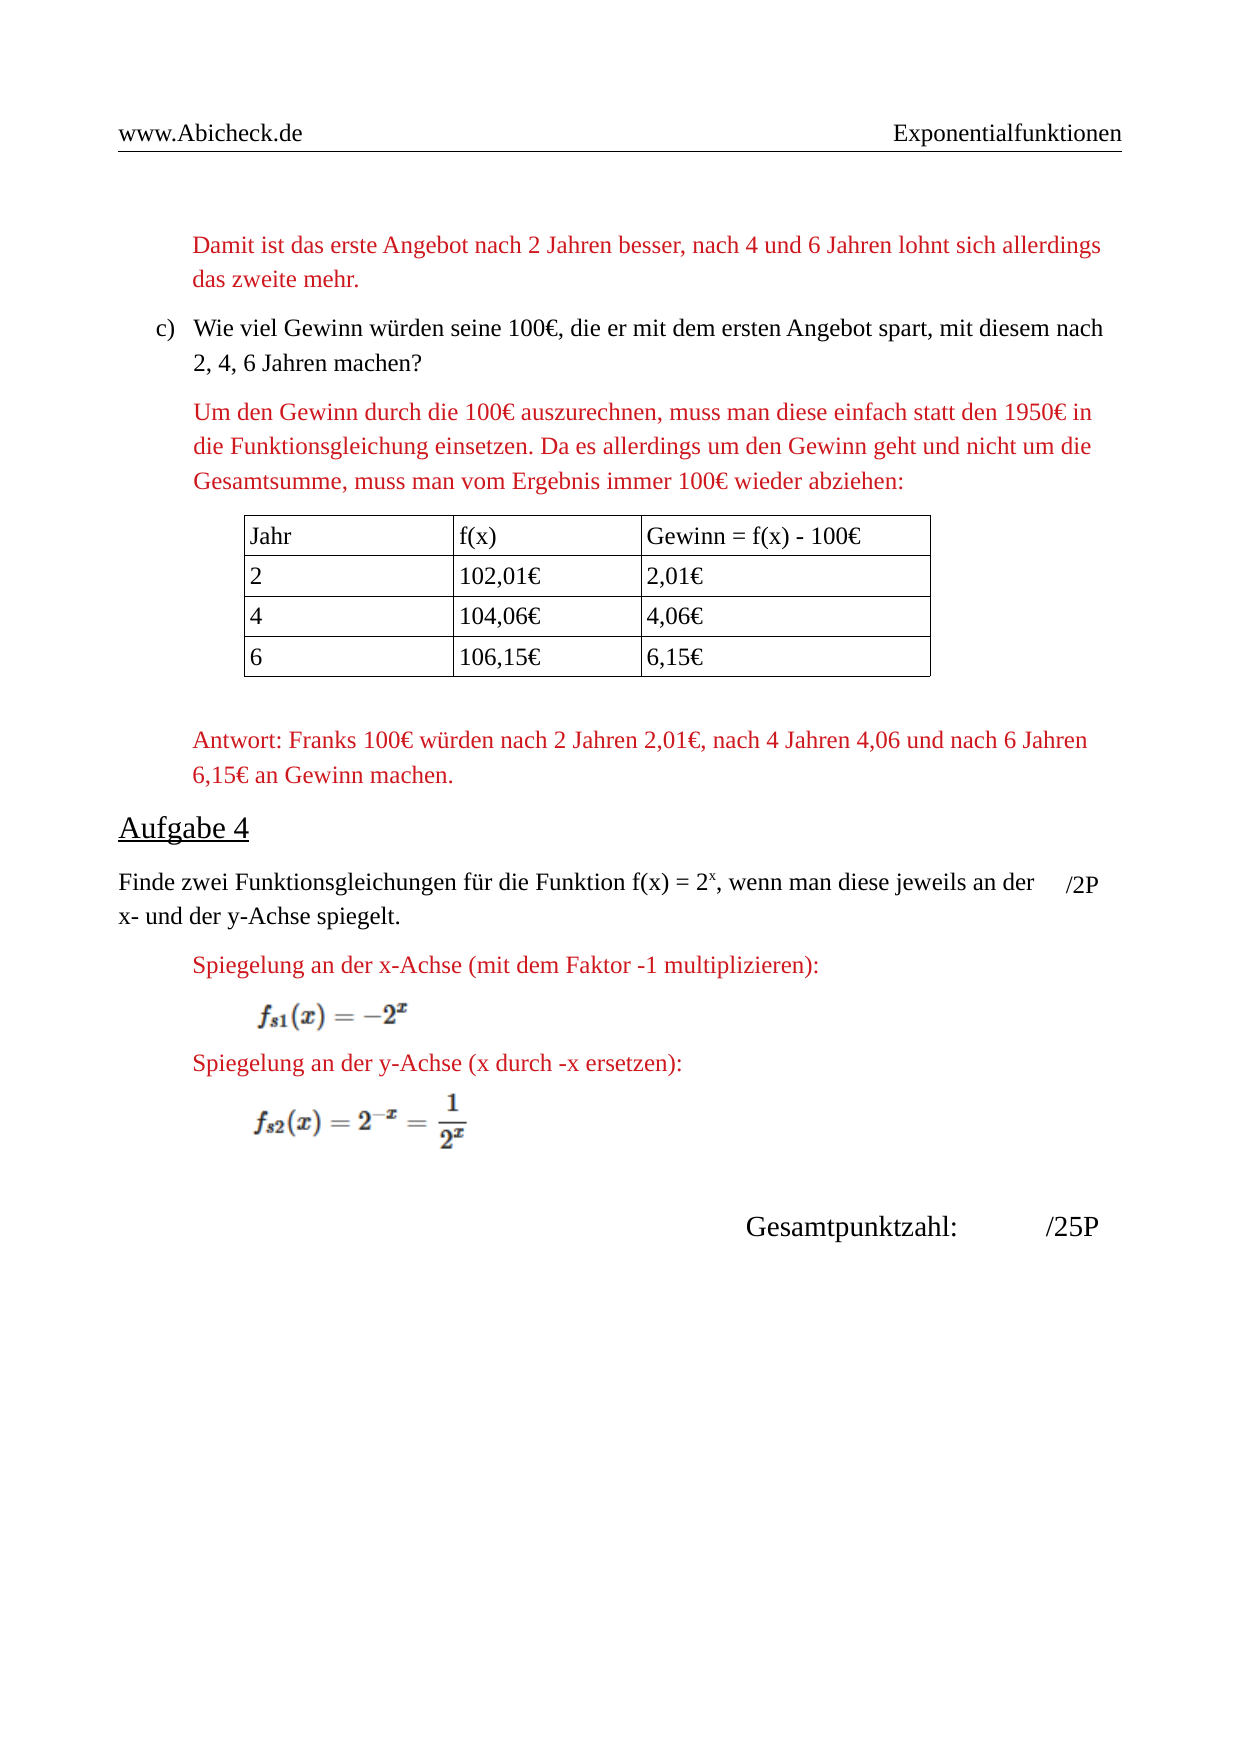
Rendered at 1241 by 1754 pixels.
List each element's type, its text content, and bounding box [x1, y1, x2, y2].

text Finde zwei Funktionsgleichungen für die Funktion f(x) = 2x, wenn man diese jeweils an der x- und der y-Achse spiegelt. [118, 867, 1122, 930]
table_header Gewinn = f(x) - 100€ [642, 516, 930, 555]
table_header Jahr [245, 516, 453, 555]
list Um den Gewinn durch die 100€ auszurechnen, muss man diese einfach statt den 1950€ in die Funktionsgleichung einsetzen. Da es allerdings um den Gewinn geht und nicht um die Gesamtsumme, muss man vom Ergebnis immer 100€ wieder abziehen: [156, 397, 1122, 495]
text Aufgabe 4 [118, 809, 1122, 845]
text Spiegelung an der x-Achse (mit dem Faktor -1 multiplizieren): [118, 950, 1122, 979]
text Damit ist das erste Angebot nach 2 Jahren besser, nach 4 und 6 Jahren lohnt sich allerdings das zweite mehr. [118, 230, 1122, 293]
table_cell 104,06€ [454, 597, 641, 636]
table_cell 2,01€ [642, 556, 930, 596]
picture [244, 1083, 478, 1163]
table_cell 102,01€ [454, 556, 641, 596]
table_cell 6 [245, 637, 453, 676]
picture [251, 997, 424, 1040]
table_cell 4 [245, 597, 453, 636]
table_cell 4,06€ [642, 597, 930, 636]
table_header f(x) [454, 516, 641, 555]
list Wie viel Gewinn würden seine 100€, die er mit dem ersten Angebot spart, mit diesem nach 2, 4, 6 Jahren machen? [156, 313, 1122, 377]
table_cell 106,15€ [454, 637, 641, 676]
text Spiegelung an der y-Achse (x durch -x ersetzen): [118, 1048, 1122, 1077]
table_cell 2 [245, 556, 453, 596]
text Antwort: Franks 100€ würden nach 2 Jahren 2,01€, nach 4 Jahren 4,06 und nach 6 Jahren 6,15€ an Gewinn machen. [118, 725, 1122, 789]
table_cell 6,15€ [642, 637, 930, 676]
